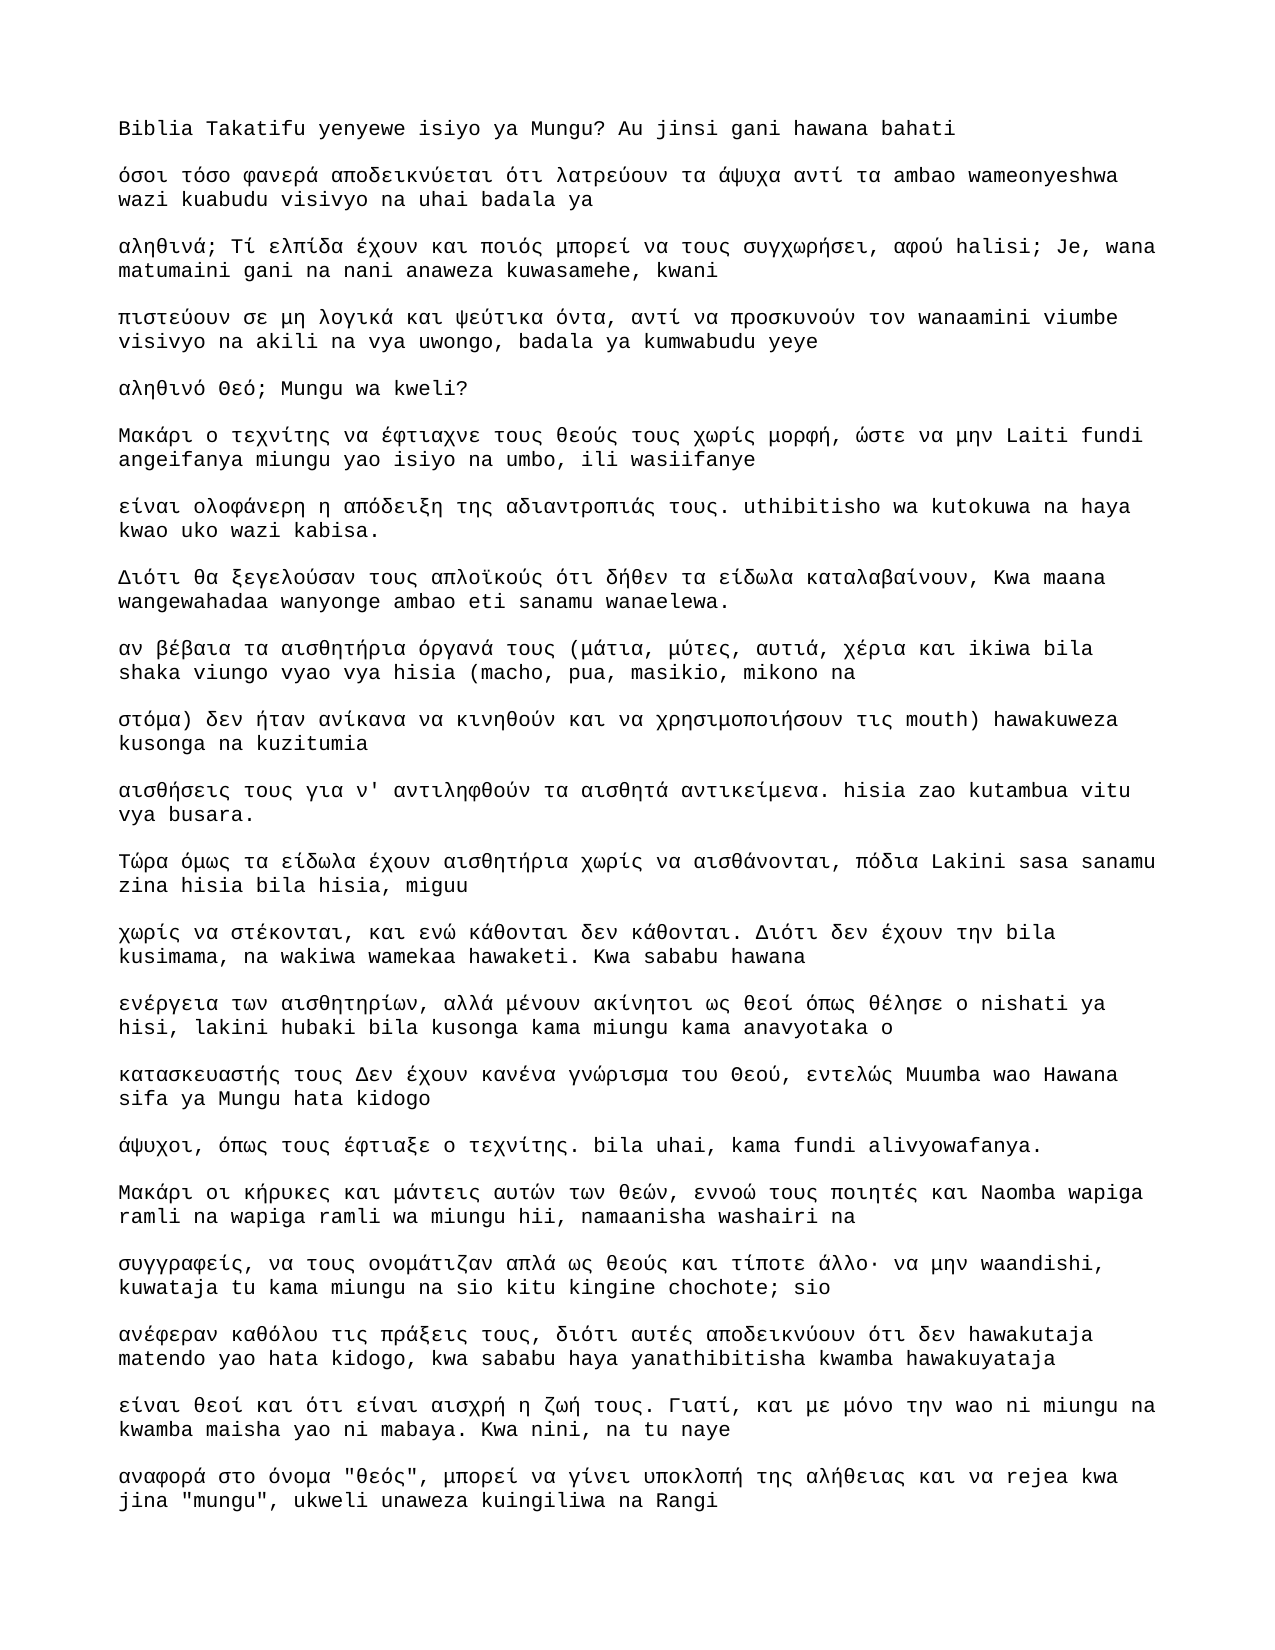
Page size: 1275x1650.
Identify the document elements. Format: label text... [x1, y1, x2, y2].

text είναι θεοί και ότι είναι αισχρή η ζωή τους. Γιατί, και με μόνο την wao ni miungu na kwamba maisha yao ni mabaya. Kwa nini, na tu naye [118, 1395, 1157, 1442]
text χωρίς να στέκονται, και ενώ κάθονται δεν κάθονται. Διότι δεν έχουν την bila kusimama, na wakiwa wamekaa hawaketi. Kwa sababu hawana [118, 922, 1157, 969]
text αληθινό Θεό; Mungu wa kweli? [118, 378, 1157, 402]
text κατασκευαστής τους Δεν έχουν κανένα γνώρισμα του Θεού, εντελώς Muumba wao Hawana sifa ya Mungu hata kidogo [118, 1064, 1157, 1111]
text αν βέβαια τα αισθητήρια όργανά τους (μάτια, μύτες, αυτιά, χέρια και ikiwa bila shaka viungo vyao vya hisia (macho, pua, masikio, mikono na [118, 638, 1157, 686]
text συγγραφείς, να τους ονομάτιζαν απλά ως θεούς και τίποτε άλλο· να μην waandishi, kuwataja tu kama miungu na sio kitu kingine chochote; sio [118, 1253, 1157, 1300]
text ανέφεραν καθόλου τις πράξεις τους, διότι αυτές αποδεικνύουν ότι δεν hawakutaja matendo yao hata kidogo, kwa sababu haya yanathibitisha kwamba hawakuyataja [118, 1324, 1157, 1371]
text Μακάρι οι κήρυκες και μάντεις αυτών των θεών, εννοώ τους ποιητές και Naomba wapiga ramli na wapiga ramli wa miungu hii, namaanisha washairi na [118, 1182, 1157, 1229]
text Διότι θα ξεγελούσαν τους απλοϊκούς ότι δήθεν τα είδωλα καταλαβαίνουν, Kwa maana wangewahadaa wanyonge ambao eti sanamu wanaelewa. [118, 567, 1157, 615]
text στόμα) δεν ήταν ανίκανα να κινηθούν και να χρησιμοποιήσουν τις mouth) hawakuweza kusonga na kuzitumia [118, 709, 1157, 757]
text είναι ολοφάνερη η απόδειξη της αδιαντροπιάς τους. uthibitisho wa kutokuwa na haya kwao uko wazi kabisa. [118, 496, 1157, 544]
text Μακάρι ο τεχνίτης να έφτιαχνε τους θεούς τους χωρίς μορφή, ώστε να μην Laiti fundi angeifanya miungu yao isiyo na umbo, ili wasiifanye [118, 426, 1157, 473]
text πιστεύουν σε μη λογικά και ψεύτικα όντα, αντί να προσκυνούν τον wanaamini viumbe visivyo na akili na vya uwongo, badala ya kumwabudu yeye [118, 307, 1157, 354]
text αισθήσεις τους για ν' αντιληφθούν τα αισθητά αντικείμενα. hisia zao kutambua vitu vya busara. [118, 780, 1157, 827]
text άψυχοι, όπως τους έφτιαξε ο τεχνίτης. bila uhai, kama fundi alivyowafanya. [118, 1135, 1157, 1158]
text Biblia Takatifu yenyewe isiyo ya Mungu? Au jinsi gani hawana bahati [118, 118, 1157, 142]
text αναφορά στο όνομα "θεός", μπορεί να γίνει υποκλοπή της αλήθειας και να rejea kwa jina "mungu", ukweli unaweza kuingiliwa na Rangi [118, 1466, 1157, 1513]
text αληθινά; Τί ελπίδα έχουν και ποιός μπορεί να τους συγχωρήσει, αφού halisi; Je, wana matumaini gani na nani anaweza kuwasamehe, kwani [118, 236, 1157, 284]
text όσοι τόσο φανερά αποδεικνύεται ότι λατρεύουν τα άψυχα αντί τα ambao wameonyeshwa wazi kuabudu visivyo na uhai badala ya [118, 165, 1157, 213]
text ενέργεια των αισθητηρίων, αλλά μένουν ακίνητοι ως θεοί όπως θέλησε ο nishati ya hisi, lakini hubaki bila kusonga kama miungu kama anavyotaka o [118, 993, 1157, 1040]
text Τώρα όμως τα είδωλα έχουν αισθητήρια χωρίς να αισθάνονται, πόδια Lakini sasa sanamu zina hisia bila hisia, miguu [118, 851, 1157, 898]
